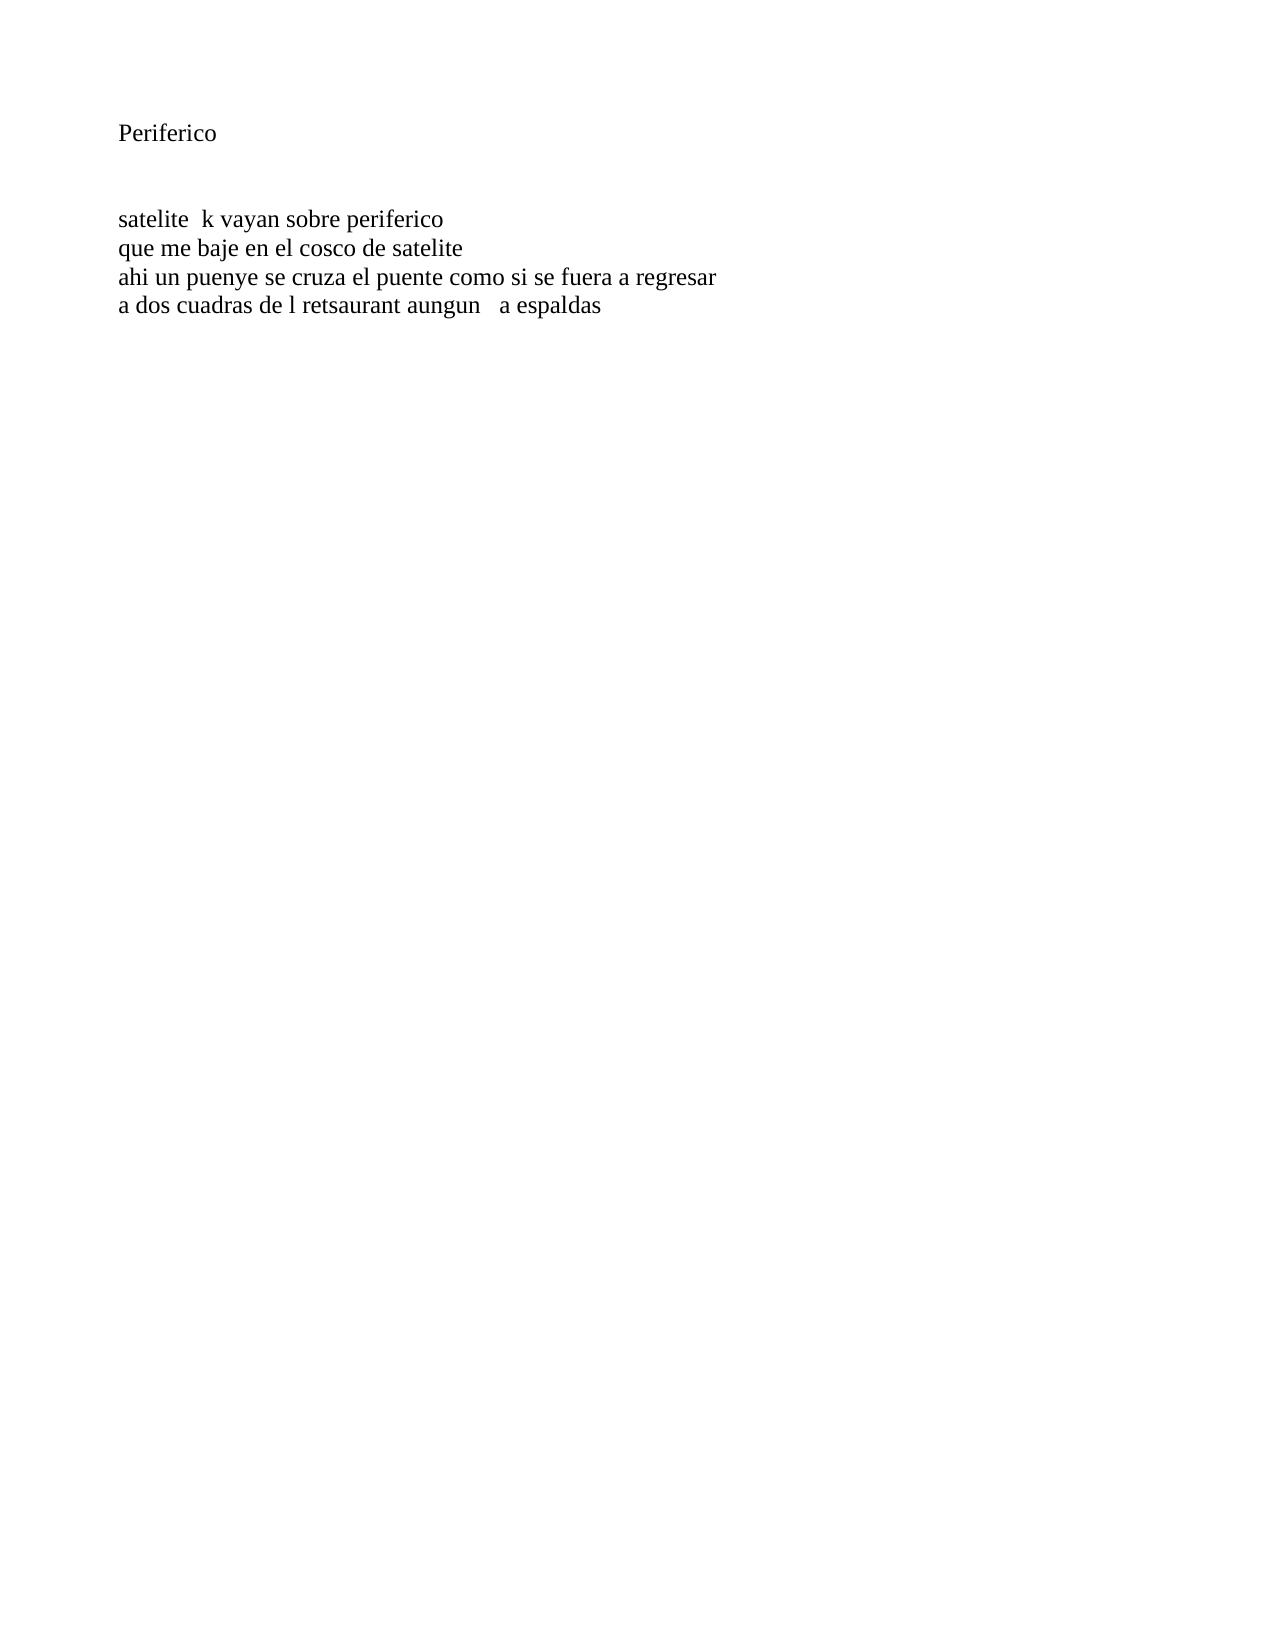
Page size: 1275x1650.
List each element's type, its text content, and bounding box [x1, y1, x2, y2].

text ahi un puenye se cruza el puente como si se fuera a regresar [118, 262, 1157, 291]
text Periferico [118, 118, 1157, 147]
text a dos cuadras de l retsaurant aungun a espaldas [118, 291, 1157, 319]
text que me baje en el cosco de satelite [118, 233, 1157, 262]
text satelite k vayan sobre periferico [118, 204, 1157, 233]
